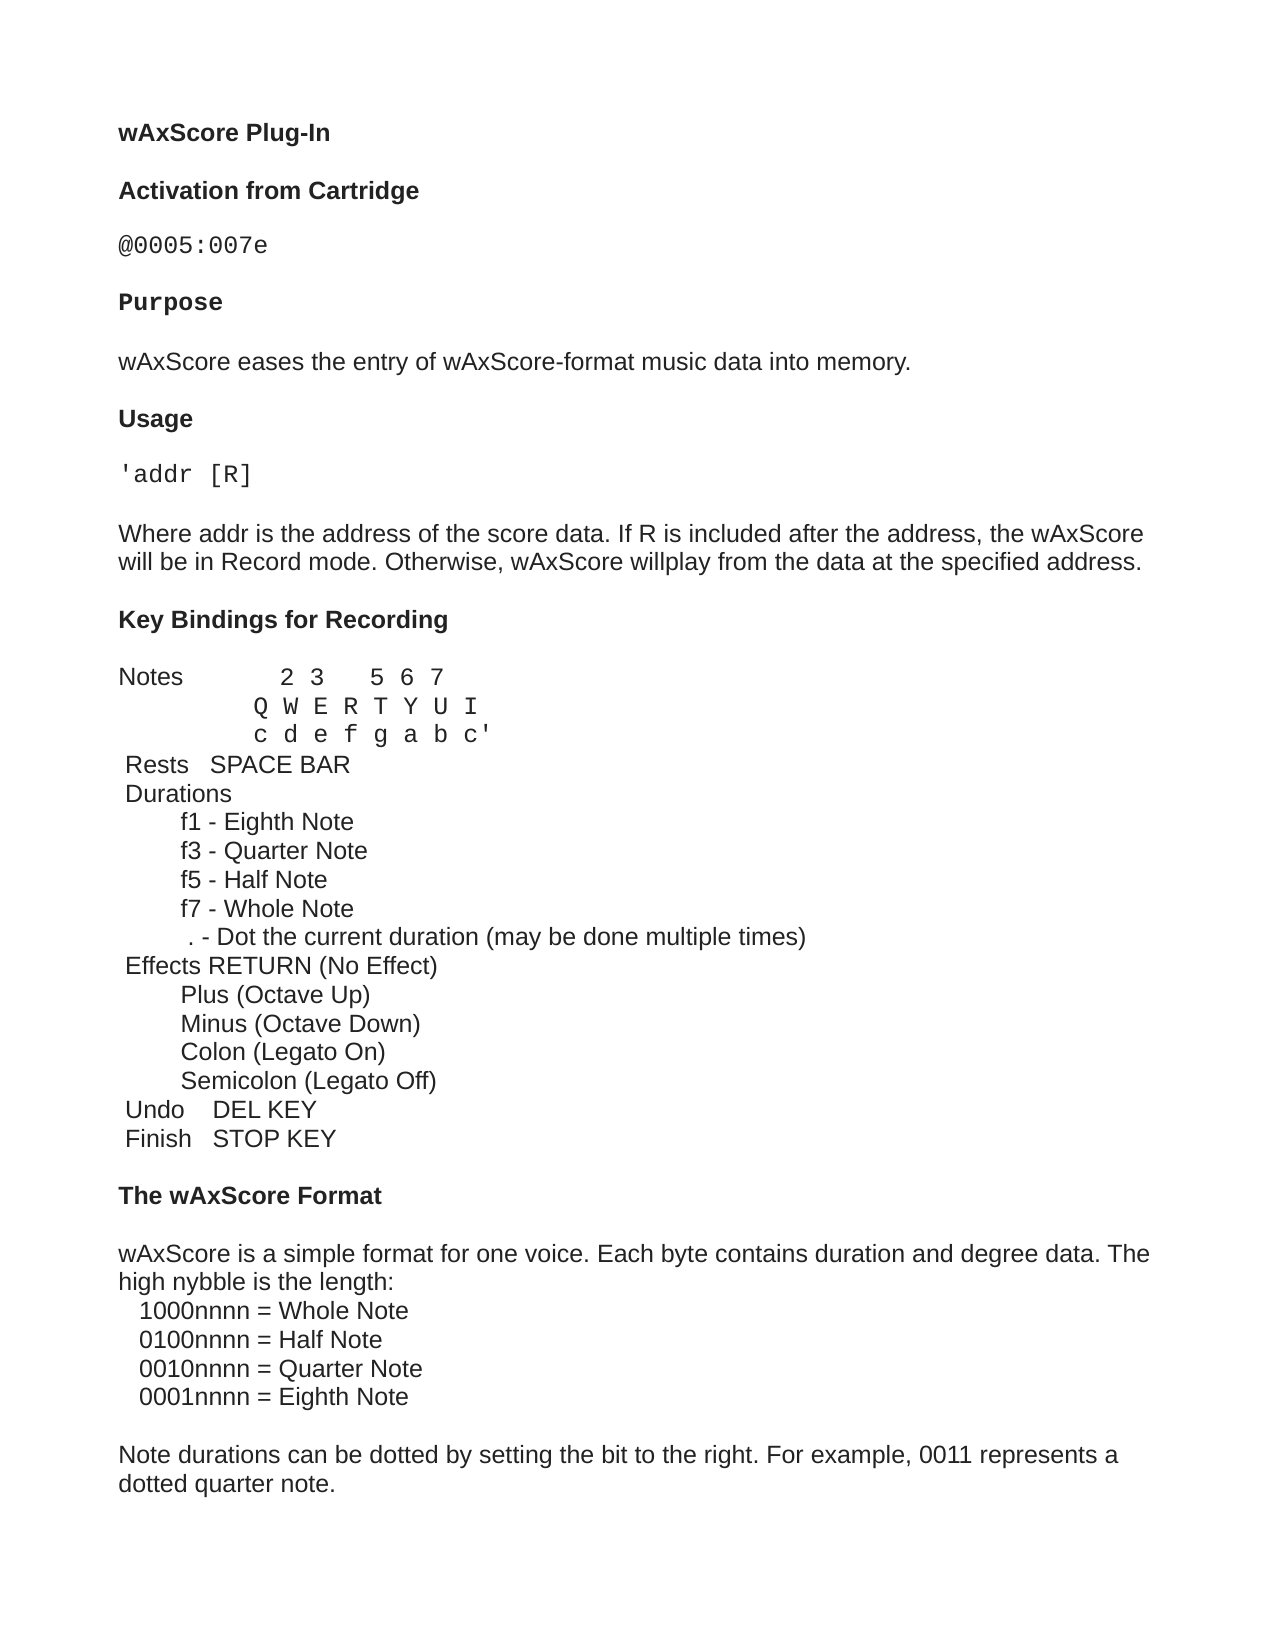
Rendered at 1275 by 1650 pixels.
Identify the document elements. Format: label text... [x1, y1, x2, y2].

text Effects RETURN (No Effect) [118, 951, 1157, 980]
text 0100nnnn = Half Note [118, 1325, 1157, 1354]
text wAxScore Plug-In [118, 118, 1157, 147]
text Notes 2 3 5 6 7 [118, 662, 1157, 693]
text Minus (Octave Down) [118, 1009, 1157, 1037]
text Key Bindings for Recording [118, 605, 1157, 633]
text wAxScore eases the entry of wAxScore-format music data into memory. [118, 346, 1157, 375]
text Purpose [118, 290, 1157, 318]
text Plus (Octave Up) [118, 980, 1157, 1009]
text The wAxScore Format [118, 1181, 1157, 1210]
text Note durations can be dotted by setting the bit to the right. For example, 0011 represents a dotted quarter note. [118, 1440, 1157, 1497]
text Finish STOP KEY [118, 1124, 1157, 1152]
text Durations [118, 779, 1157, 807]
text f7 - Whole Note [118, 894, 1157, 922]
text Semicolon (Legato Off) [118, 1066, 1157, 1095]
text f3 - Quarter Note [118, 836, 1157, 865]
text Undo DEL KEY [118, 1095, 1157, 1124]
text wAxScore is a simple format for one voice. Each byte contains duration and degree data. The high nybble is the length: [118, 1239, 1157, 1296]
text Q W E R T Y U I [118, 693, 1157, 722]
text . - Dot the current duration (may be done multiple times) [118, 922, 1157, 951]
text Usage [118, 404, 1157, 433]
text @0005:007e [118, 233, 1157, 261]
text Rests SPACE BAR [118, 750, 1157, 779]
text Activation from Cartridge [118, 176, 1157, 204]
text 0010nnnn = Quarter Note [118, 1354, 1157, 1382]
text Colon (Legato On) [118, 1037, 1157, 1066]
text f1 - Eighth Note [118, 807, 1157, 836]
text c d e f g a b c' [118, 722, 1157, 750]
text 0001nnnn = Eighth Note [118, 1382, 1157, 1411]
text 'addr [R] [118, 461, 1157, 490]
text 1000nnnn = Whole Note [118, 1296, 1157, 1325]
text f5 - Half Note [118, 865, 1157, 894]
text Where addr is the address of the score data. If R is included after the address, the wAxScore will be in Record mode. Otherwise, wAxScore willplay from the data at the specified address. [118, 518, 1157, 576]
